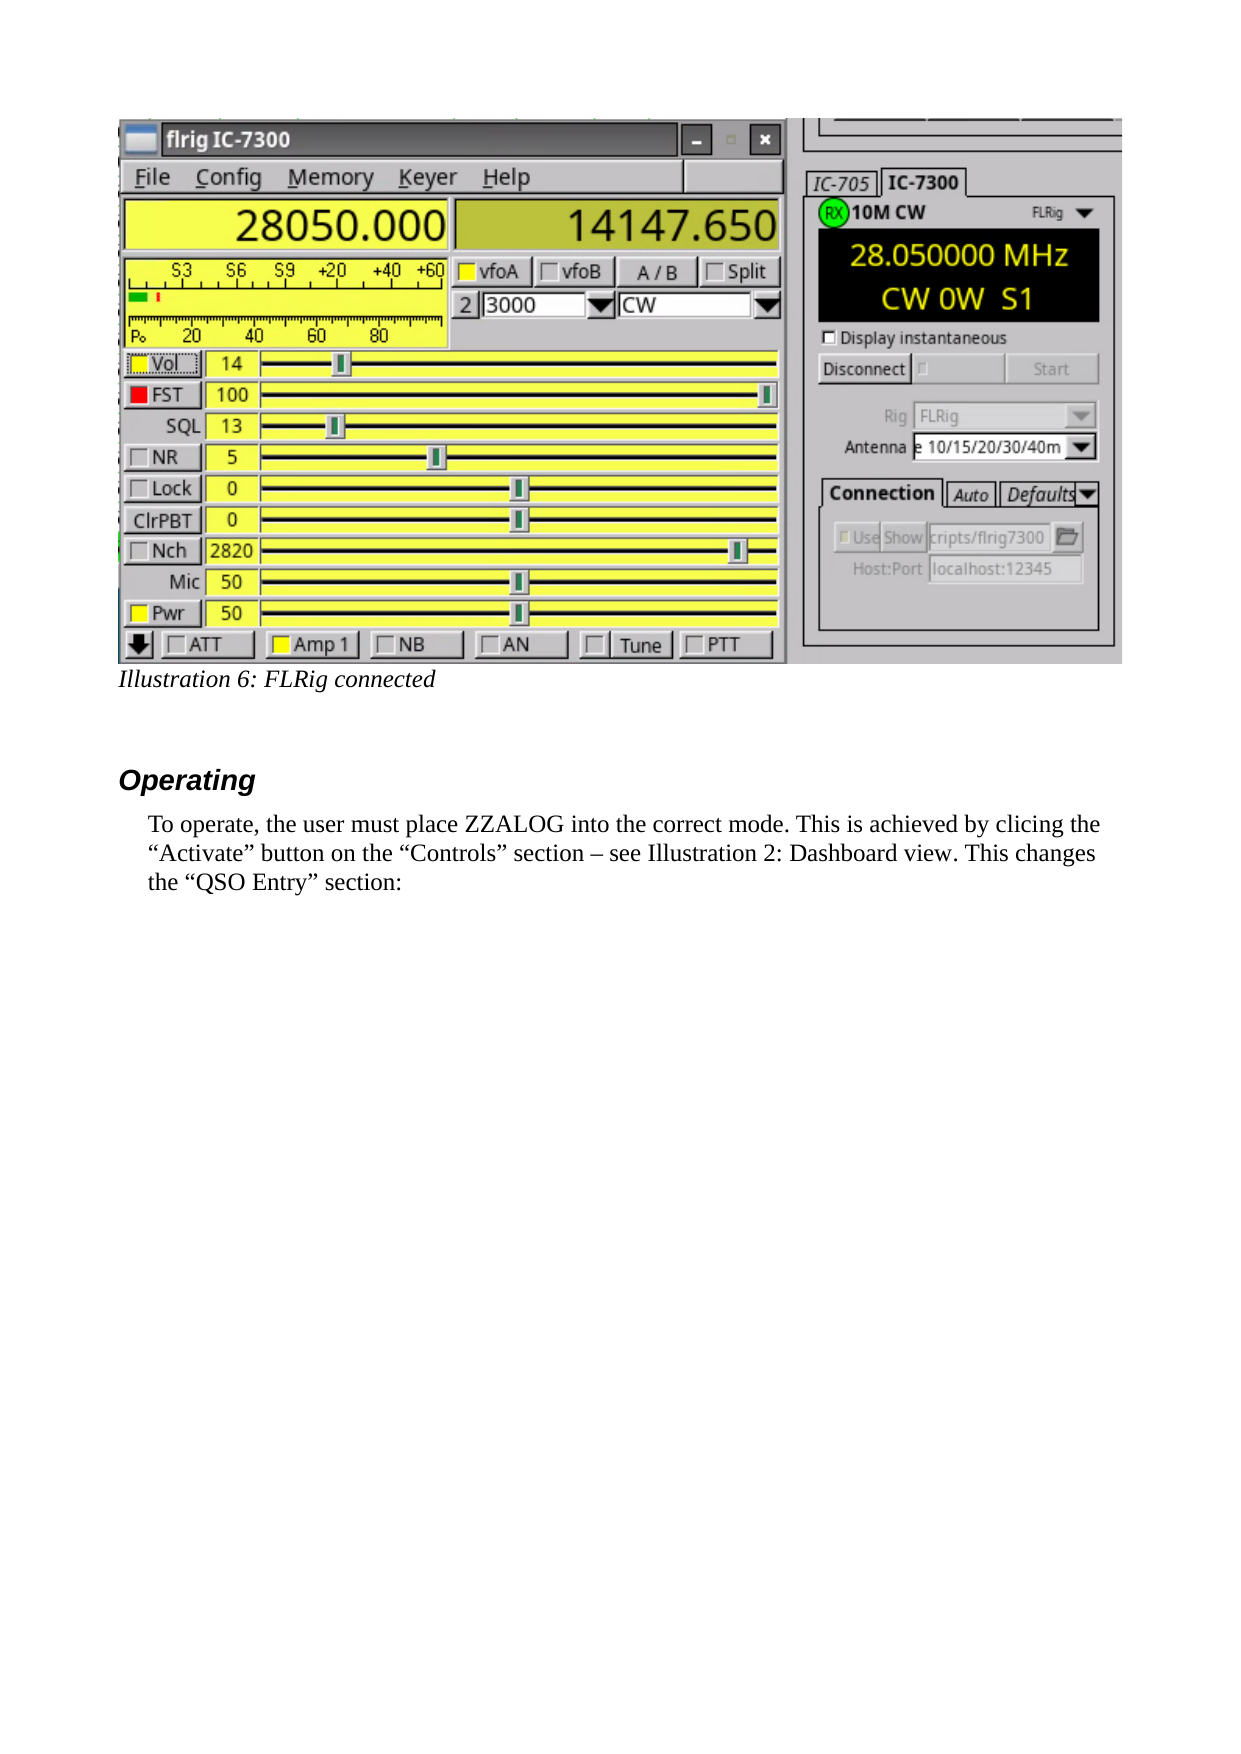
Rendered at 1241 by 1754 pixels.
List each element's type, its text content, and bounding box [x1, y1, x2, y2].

picture [118, 118, 1123, 664]
text To operate, the user must place ZZALOG into the correct mode. This is achieved by clicing the “Activate” button on the “Controls” section – see Illustration 2: Dashboard view. This changes the “QSO Entry” section: [148, 809, 1122, 896]
subtitle Operating [118, 763, 1122, 797]
text Illustration 6: FLRig connected [118, 664, 1122, 692]
